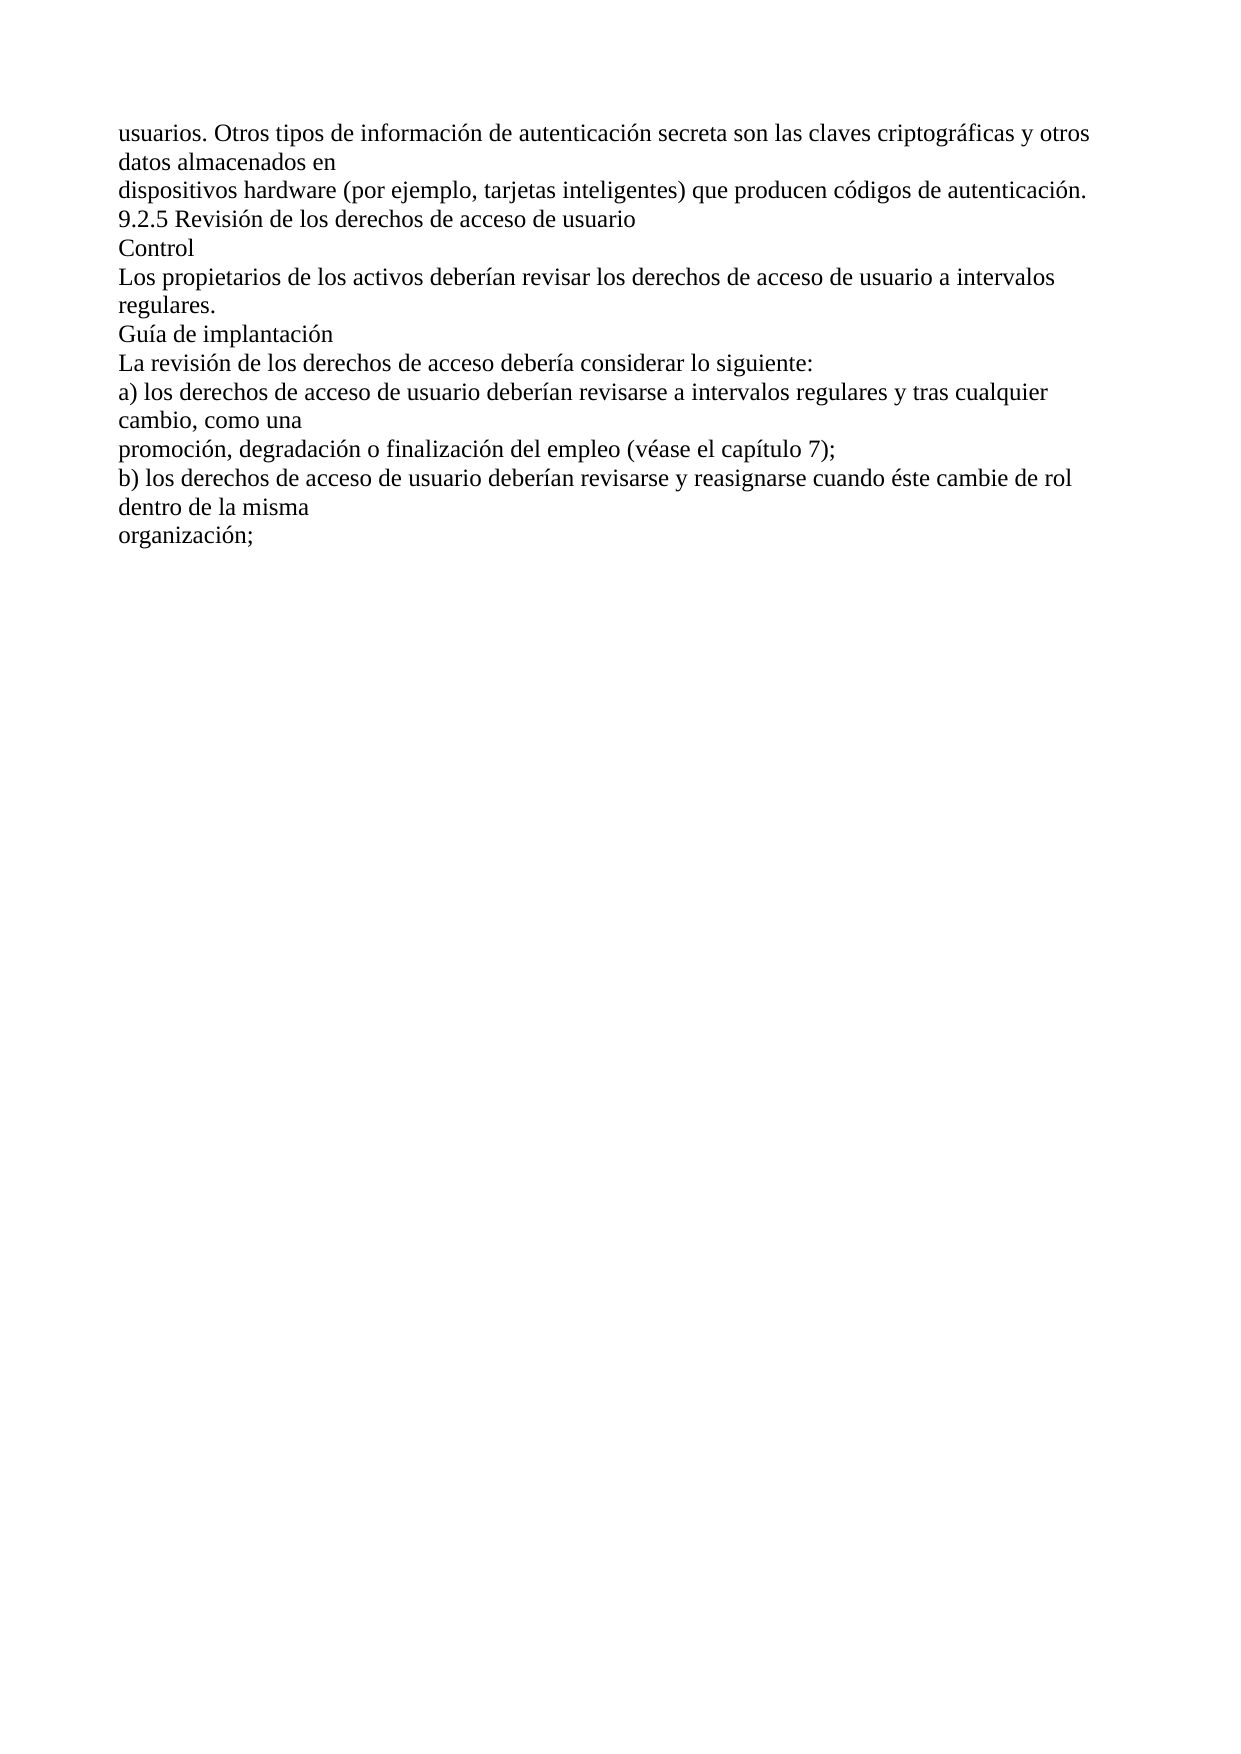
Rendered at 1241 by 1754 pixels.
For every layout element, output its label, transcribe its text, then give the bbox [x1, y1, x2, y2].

text a) los derechos de acceso de usuario deberían revisarse a intervalos regulares y tras cualquier cambio, como una [118, 377, 1122, 434]
text dispositivos hardware (por ejemplo, tarjetas inteligentes) que producen códigos de autenticación. [118, 176, 1122, 204]
text organización; [118, 521, 1122, 549]
text La revisión de los derechos de acceso debería considerar lo siguiente: [118, 348, 1122, 377]
text 9.2.5 Revisión de los derechos de acceso de usuario [118, 204, 1122, 233]
text Los propietarios de los activos deberían revisar los derechos de acceso de usuario a intervalos regulares. [118, 262, 1122, 319]
text promoción, degradación o finalización del empleo (véase el capítulo 7); [118, 434, 1122, 463]
text Guía de implantación [118, 319, 1122, 348]
text b) los derechos de acceso de usuario deberían revisarse y reasignarse cuando éste cambie de rol dentro de la misma [118, 463, 1122, 521]
text Control [118, 233, 1122, 262]
text usuarios. Otros tipos de información de autenticación secreta son las claves criptográficas y otros datos almacenados en [118, 118, 1122, 176]
